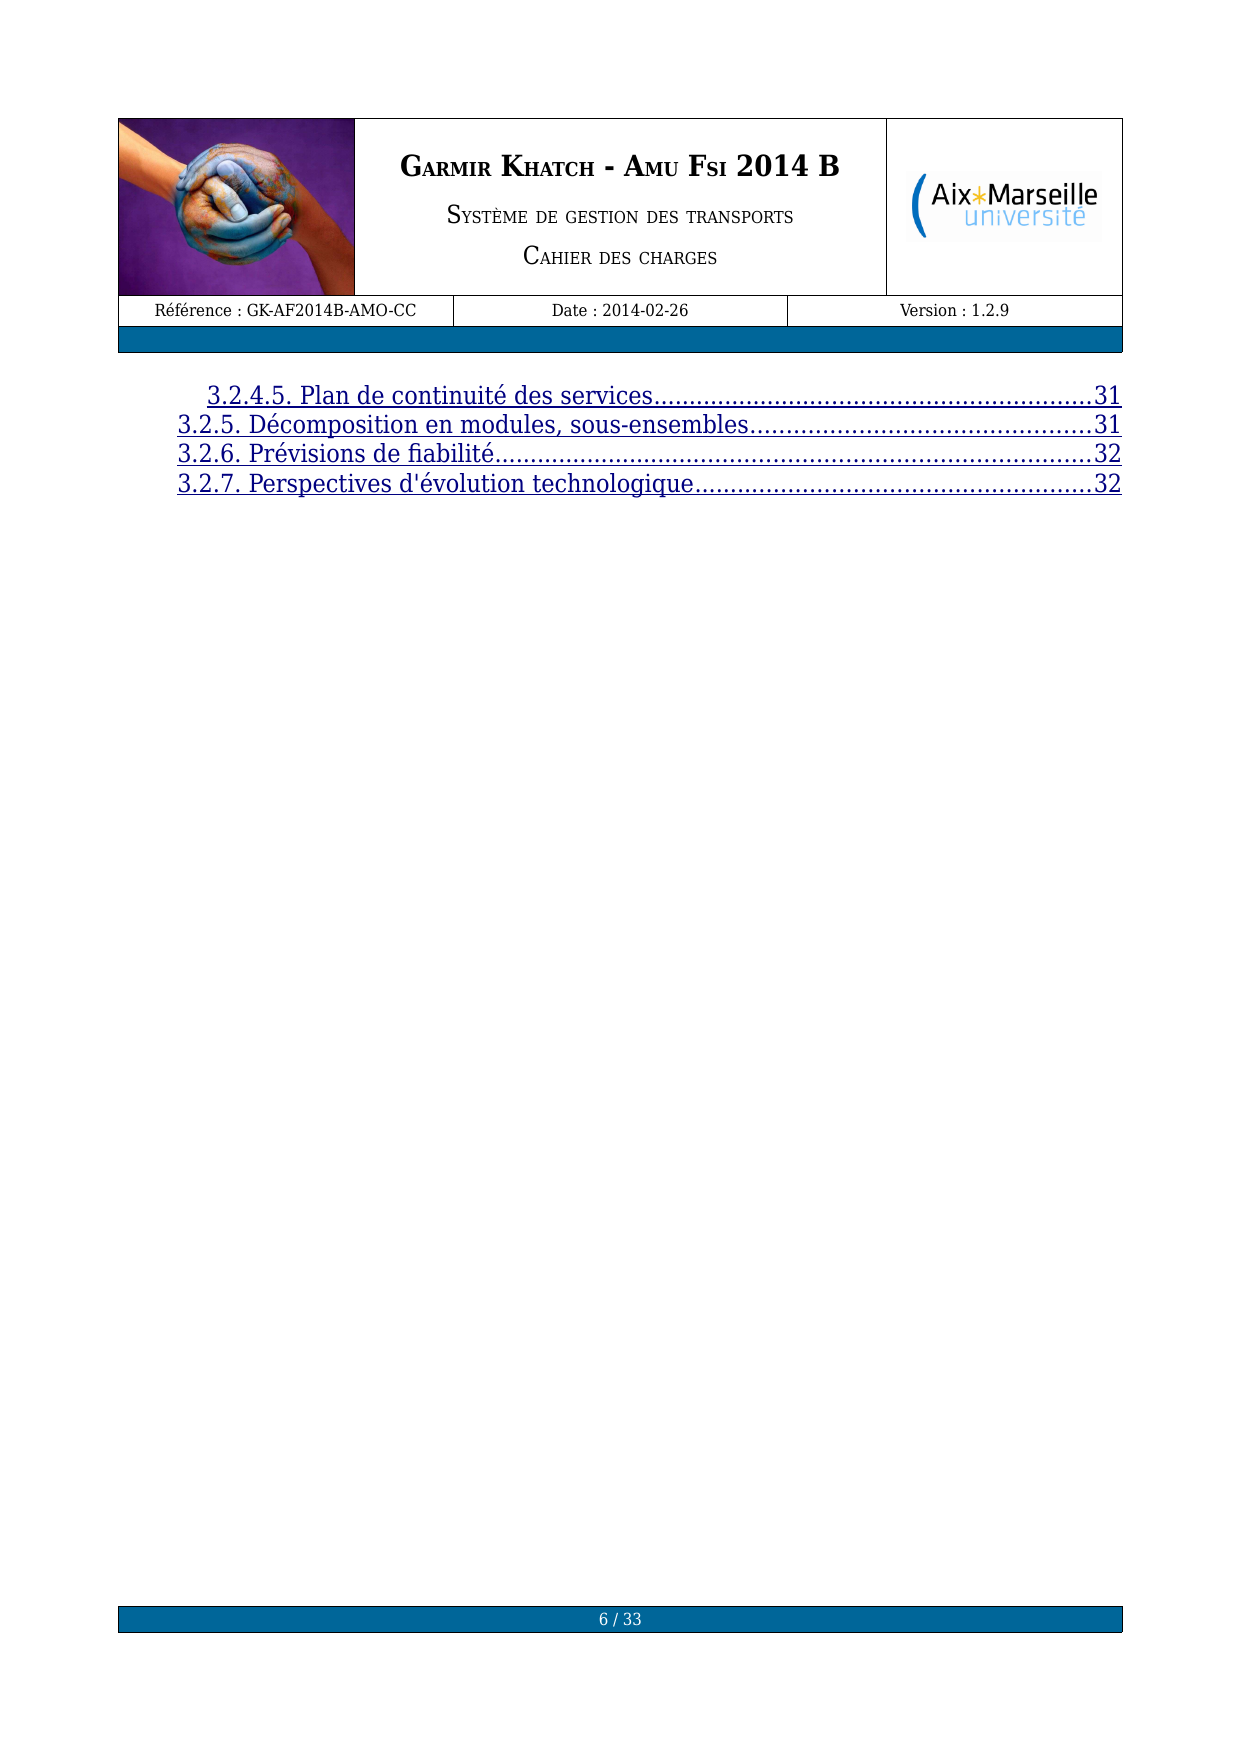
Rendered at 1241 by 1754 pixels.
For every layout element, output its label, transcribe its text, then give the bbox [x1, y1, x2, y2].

text 3.2.5. Décomposition en modules, sous-ensembles 31 [177, 410, 1122, 436]
text 3.2.4.5. Plan de continuité des services 31 [207, 381, 1122, 406]
picture [119, 119, 354, 295]
picture [887, 126, 1122, 288]
text 3.2.7. Perspectives d'évolution technologique 32 [177, 469, 1122, 494]
text 3.2.6. Prévisions de fiabilité 32 [177, 439, 1122, 465]
